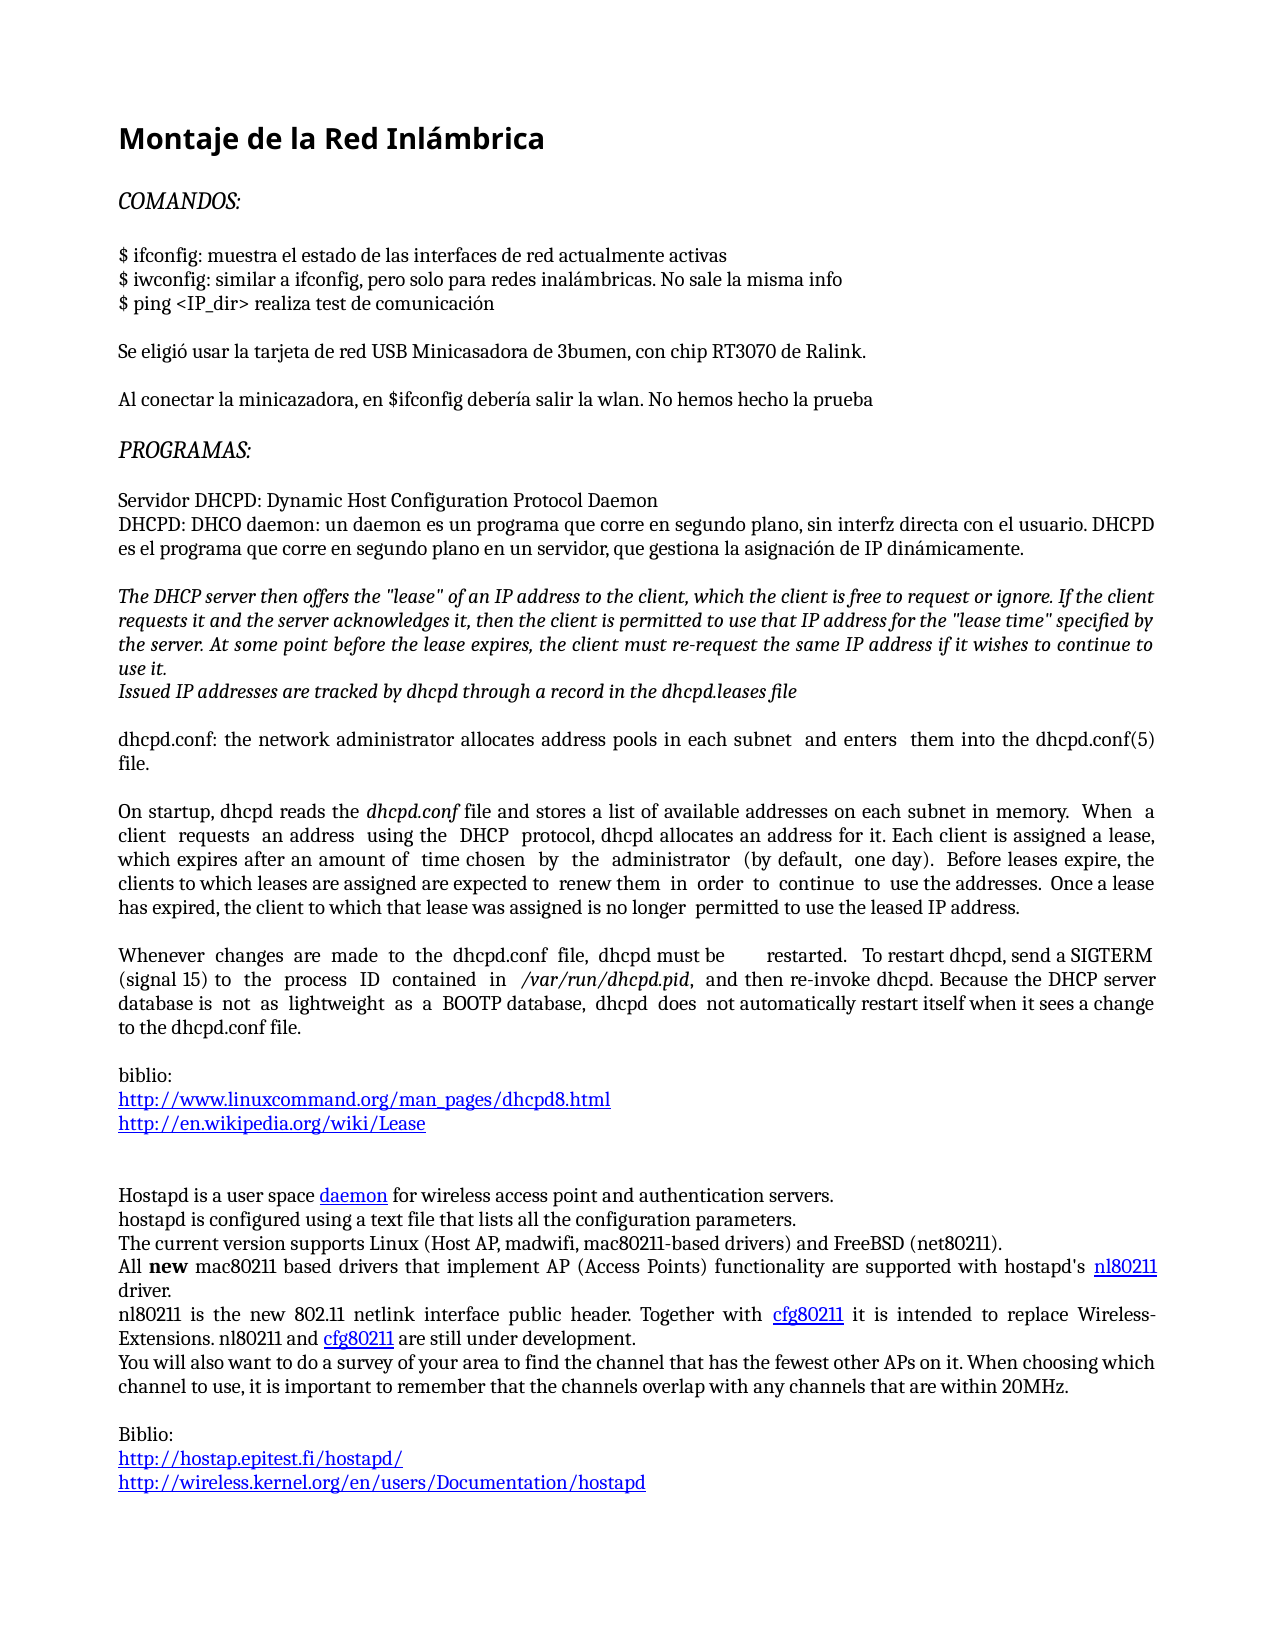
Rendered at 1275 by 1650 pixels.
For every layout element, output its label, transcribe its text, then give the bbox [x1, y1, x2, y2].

text COMANDOS: [118, 187, 1157, 215]
text $ ifconfig: muestra el estado de las interfaces de red actualmente activas [118, 244, 1157, 268]
text biblio: [118, 1063, 1157, 1087]
text Al conectar la minicazadora, en $ifconfig debería salir la wlan. No hemos hecho la prueba [118, 388, 1157, 412]
text Issued IP addresses are tracked by dhcpd through a record in the dhcpd.leases file [118, 680, 1157, 704]
text DHCPD: DHCO daemon: un daemon es un programa que corre en segundo plano, sin interfz directa con el usuario. DHCPD es el programa que corre en segundo plano en un servidor, que gestiona la asignación de IP dinámicamente. [118, 512, 1157, 560]
text http://wireless.kernel.org/en/users/Documentation/hostapd [118, 1471, 1157, 1495]
text $ iwconfig: similar a ifconfig, pero solo para redes inalámbricas. No sale la misma info [118, 268, 1157, 292]
text On startup, dhcpd reads the dhcpd.conf file and stores a list of available addresses on each subnet in memory. When a client requests an address using the DHCP protocol, dhcpd allocates an address for it. Each client is assigned a lease, which expires after an amount of time chosen by the administrator (by default, one day). Before leases expire, the clients to which leases are assigned are expected to renew them in order to continue to use the addresses. Once a lease has expired, the client to which that lease was assigned is no longer permitted to use the leased IP address. [118, 800, 1157, 920]
text You will also want to do a survey of your area to find the channel that has the fewest other APs on it. When choosing which channel to use, it is important to remember that the channels overlap with any channels that are within 20MHz. [118, 1351, 1157, 1399]
text The current version supports Linux (Host AP, madwifi, mac80211-based drivers) and FreeBSD (net80211). [118, 1231, 1157, 1255]
text Whenever changes are made to the dhcpd.conf file, dhcpd must be restarted. To restart dhcpd, send a SIGTERM (signal 15) to the process ID contained in /var/run/dhcpd.pid, and then re-invoke dhcpd. Because the DHCP server database is not as lightweight as a BOOTP database, dhcpd does not automatically restart itself when it sees a change to the dhcpd.conf file. [118, 944, 1157, 1039]
text All new mac80211 based drivers that implement AP (Access Points) functionality are supported with hostapd's nl80211 driver. [118, 1255, 1157, 1303]
text hostapd is configured using a text file that lists all the configuration parameters. [118, 1207, 1157, 1231]
text Hostapd is a user space daemon for wireless access point and authentication servers. [118, 1183, 1157, 1207]
text Servidor DHCPD: Dynamic Host Configuration Protocol Daemon [118, 488, 1157, 512]
text Biblio: [118, 1423, 1157, 1447]
text Montaje de la Red Inlámbrica [118, 118, 1157, 158]
text Se eligió usar la tarjeta de red USB Minicasadora de 3bumen, con chip RT3070 de Ralink. [118, 340, 1157, 364]
text $ ping <IP_dir> realiza test de comunicación [118, 292, 1157, 316]
text http://en.wikipedia.org/wiki/Lease [118, 1111, 1157, 1135]
text http://www.linuxcommand.org/man_pages/dhcpd8.html [118, 1087, 1157, 1111]
text PROGRAMAS: [118, 436, 1157, 464]
text The DHCP server then offers the "lease" of an IP address to the client, which the client is free to request or ignore. If the client requests it and the server acknowledges it, then the client is permitted to use that IP address for the "lease time" specified by the server. At some point before the lease expires, the client must re-request the same IP address if it wishes to continue to use it. [118, 584, 1157, 680]
text http://hostap.epitest.fi/hostapd/ [118, 1447, 1157, 1471]
text nl80211 is the new 802.11 netlink interface public header. Together with cfg80211 it is intended to replace Wireless-Extensions. nl80211 and cfg80211 are still under development. [118, 1303, 1157, 1351]
text dhcpd.conf: the network administrator allocates address pools in each subnet and enters them into the dhcpd.conf(5) file. [118, 728, 1157, 776]
